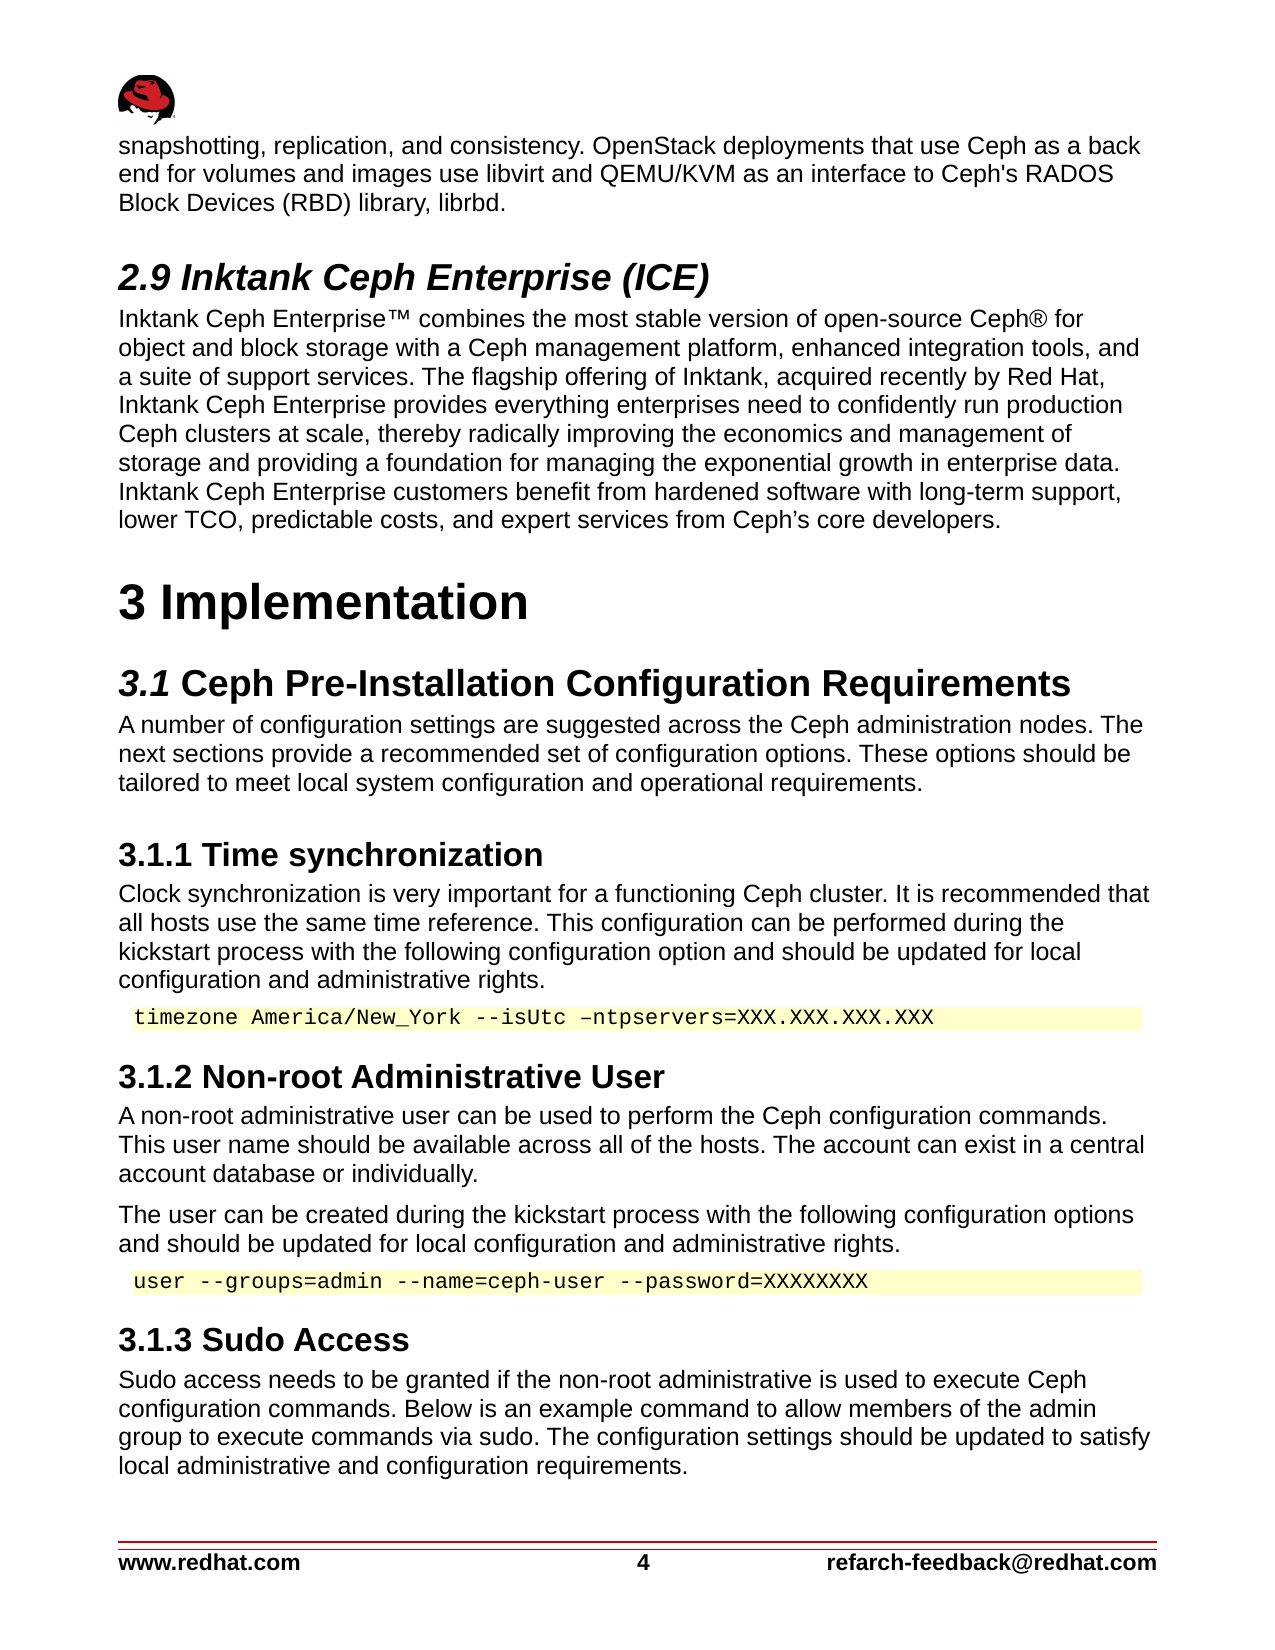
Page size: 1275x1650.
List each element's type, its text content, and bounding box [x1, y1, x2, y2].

text timezone America/New_York --isUtc –ntpservers=XXX.XXX.XXX.XXX [133, 1007, 1142, 1031]
text Sudo access needs to be granted if the non-root administrative is used to execute Ceph configuration commands. Below is an example command to allow members of the admin group to execute commands via sudo. The configuration settings should be updated to satisfy local administrative and configuration requirements. [118, 1365, 1157, 1480]
text user --groups=admin --name=ceph-user --password=XXXXXXXX [133, 1270, 1142, 1295]
text A number of configuration settings are suggested across the Ceph administration nodes. The next sections provide a recommended set of configuration options. These options should be tailored to meet local system configuration and operational requirements. [118, 710, 1157, 797]
subtitle Non-root Administrative User [118, 1057, 1157, 1095]
subtitle Inktank Ceph Enterprise (ICE) [118, 255, 1157, 298]
text Inktank Ceph Enterprise™ combines the most stable version of open-source Ceph® for object and block storage with a Ceph management platform, enhanced integration tools, and a suite of support services. The flagship offering of Inktank, acquired recently by Red Hat, Inktank Ceph Enterprise provides everything enterprises need to confidently run production Ceph clusters at scale, thereby radically improving the economics and management of storage and providing a foundation for managing the exponential growth in enterprise data. Inktank Ceph Enterprise customers benefit from hardened software with long-term support, lower TCO, predictable costs, and expert services from Ceph’s core developers. [118, 304, 1157, 534]
text A non-root administrative user can be used to perform the Ceph configuration commands. This user name should be available across all of the hosts. The account can exist in a central account database or individually. [118, 1101, 1157, 1188]
picture [118, 75, 176, 131]
subtitle Time synchronization [118, 834, 1157, 873]
subtitle Ceph Pre-Installation Configuration Requirements [118, 661, 1157, 704]
text Clock synchronization is very important for a functioning Ceph cluster. It is recommended that all hosts use the same time reference. This configuration can be performed during the kickstart process with the following configuration option and should be updated for local configuration and administrative rights. [118, 879, 1157, 994]
text The user can be created during the kickstart process with the following configuration options and should be updated for local configuration and administrative rights. [118, 1200, 1157, 1258]
subtitle Sudo Access [118, 1320, 1157, 1359]
subtitle Implementation [118, 572, 1157, 629]
text snapshotting, replication, and consistency. OpenStack deployments that use Ceph as a back end for volumes and images use libvirt and QEMU/KVM as an interface to Ceph's RADOS Block Devices (RBD) library, librbd. [118, 131, 1157, 217]
